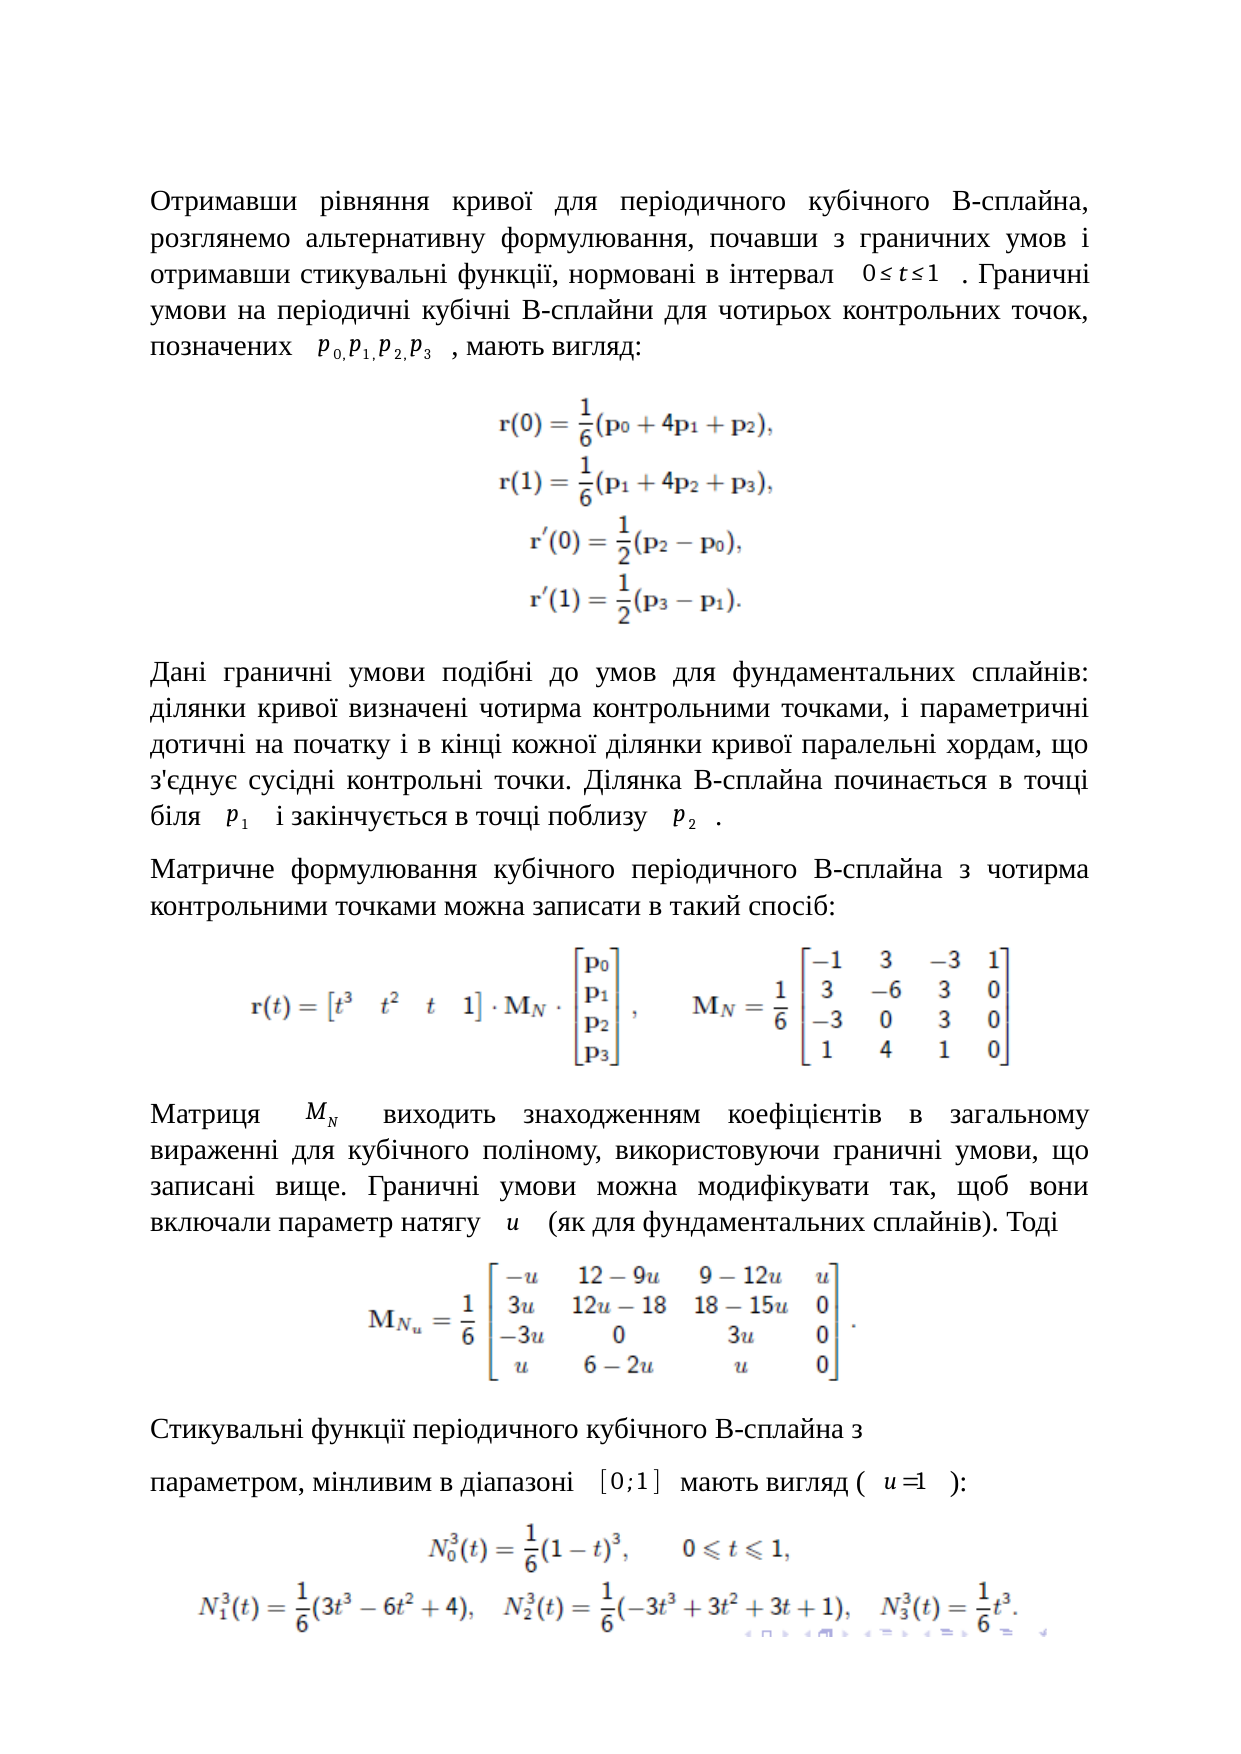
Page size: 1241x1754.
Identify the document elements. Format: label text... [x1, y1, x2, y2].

picture [442, 381, 799, 635]
text Матриця виходить знаходженням коефіцієнтів в загальному вираженні для кубічного поліному, використовуючи граничні умови, що записані вище. Граничні умови можна модифікувати так, щоб вони включали параметр натягу (як для фундаментальних сплайнів). Тоді [150, 940, 1090, 1238]
picture [353, 1257, 887, 1392]
picture [193, 1516, 1047, 1637]
text параметром, мінливим в діапазоні мають вигляд (): [150, 1464, 1090, 1497]
text Дані граничні умови подібні до умов для фундаментальних сплайнів: ділянки кривої визначені чотирма контрольними точками, і параметричні дотичні на початку і в кінці кожної ділянки кривої паралельні хордам, що з'єднує сусідні контрольні точки. Ділянка B-сплайна починається в точці біля і закінчується в точці поблизу . [150, 381, 1090, 832]
text Стикувальні функції періодичного кубічного B-сплайна з [150, 1257, 1090, 1444]
picture [225, 940, 1015, 1077]
text Отримавши рівняння кривої для періодичного кубічного B-сплайна, розглянемо альтернативну формулювання, почавши з граничних умов і отримавши стикувальні функції, нормовані в інтервал . Граничні умови на періодичні кубічні B-сплайни для чотирьох контрольних точок, позначених , мають вигляд: [150, 183, 1090, 362]
text Матричне формулювання кубічного періодичного B-сплайна з чотирма контрольними точками можна записати в такий спосіб: [150, 851, 1090, 921]
